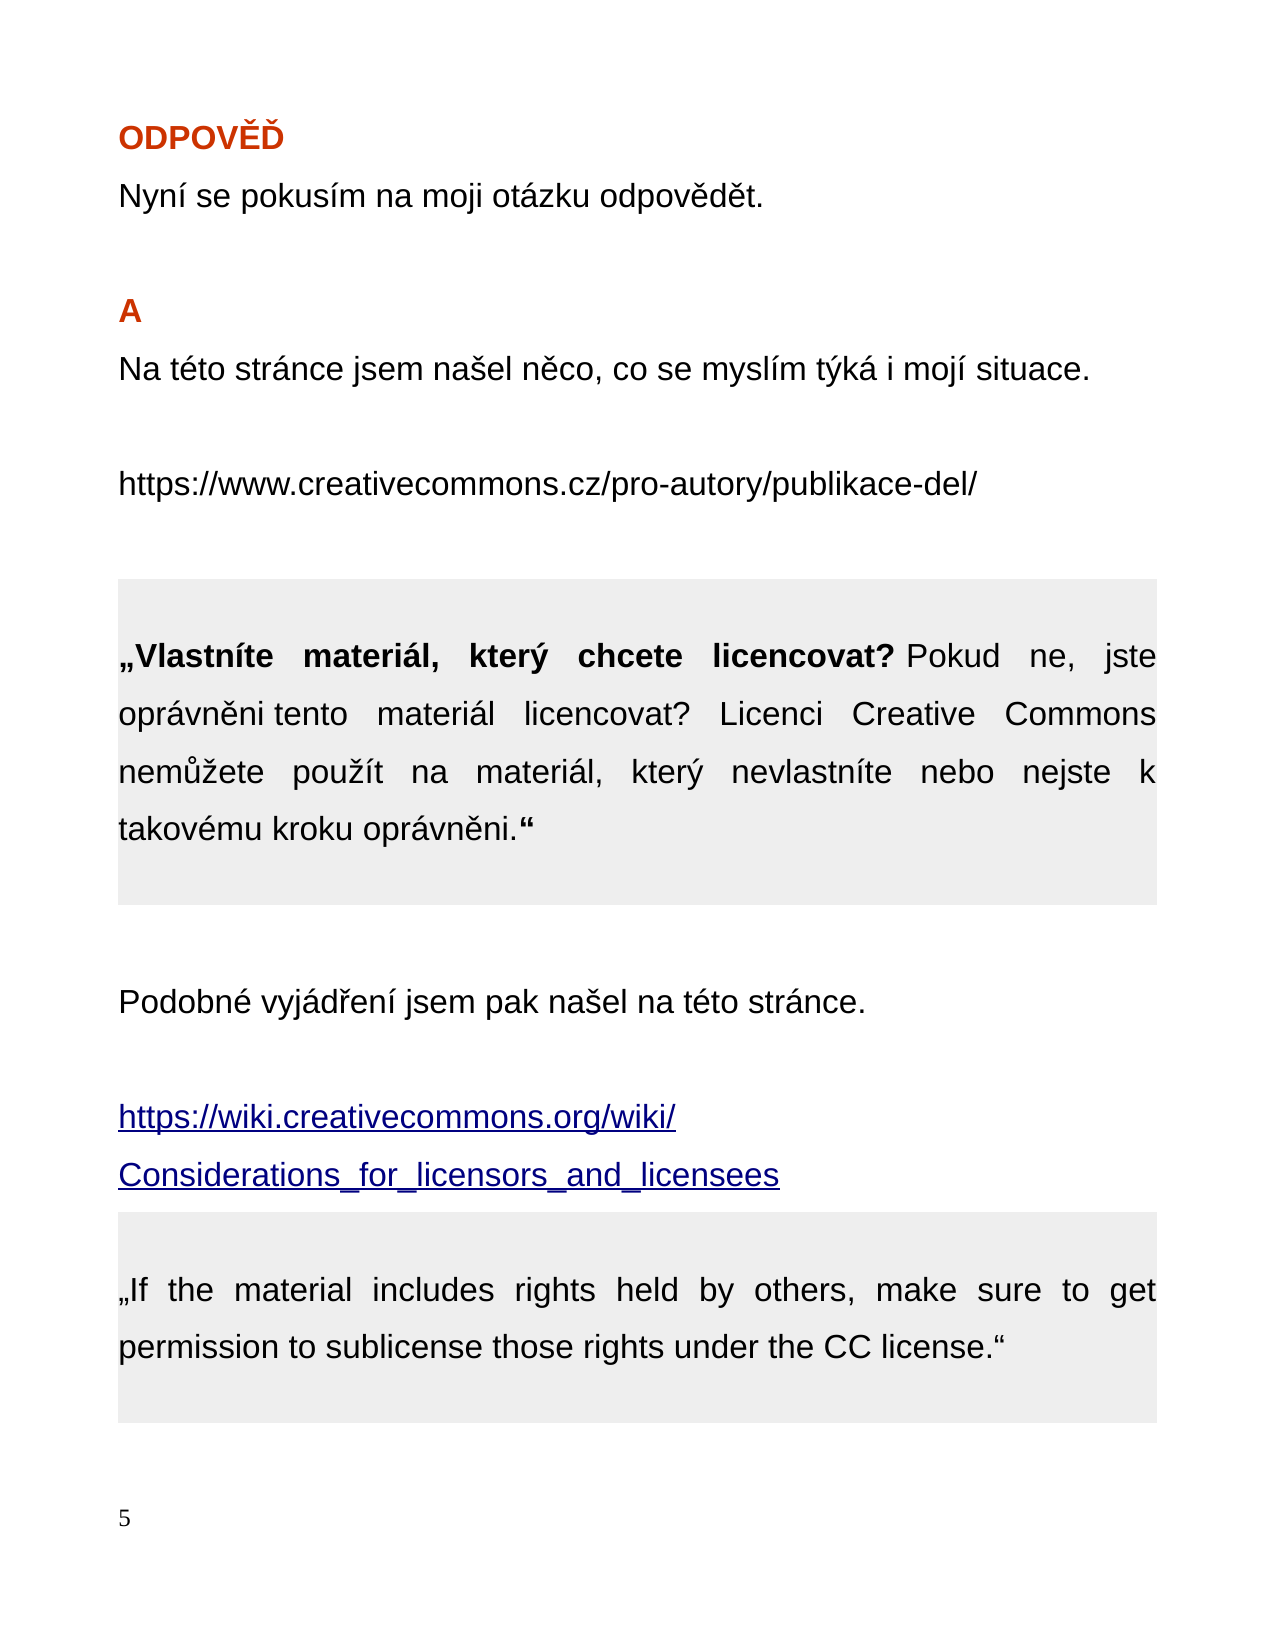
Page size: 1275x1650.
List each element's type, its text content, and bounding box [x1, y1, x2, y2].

text „If the material includes rights held by others, make sure to get permission to sublicense those rights under the CC license.“ [118, 1270, 1157, 1366]
text Na této stránce jsem našel něco, co se myslím týká i mojí situace. [118, 348, 1157, 387]
text Podobné vyjádření jsem pak našel na této stránce. [118, 982, 1157, 1020]
text Nyní se pokusím na moji otázku odpovědět. [118, 176, 1157, 214]
text A [118, 291, 1157, 329]
text https://www.creativecommons.cz/pro-autory/publikace-del/ [118, 464, 1157, 502]
text https://wiki.creativecommons.org/wiki/Considerations_for_licensors_and_licensees [118, 1097, 1157, 1193]
text „Vlastníte materiál, který chcete licencovat? Pokud ne, jste oprávněni tento materiál licencovat? Licenci Creative Commons nemůžete použít na materiál, který nevlastníte nebo nejste k takovému kroku oprávněni.“ [118, 636, 1157, 848]
text ODPOVĚĎ [118, 118, 1157, 157]
